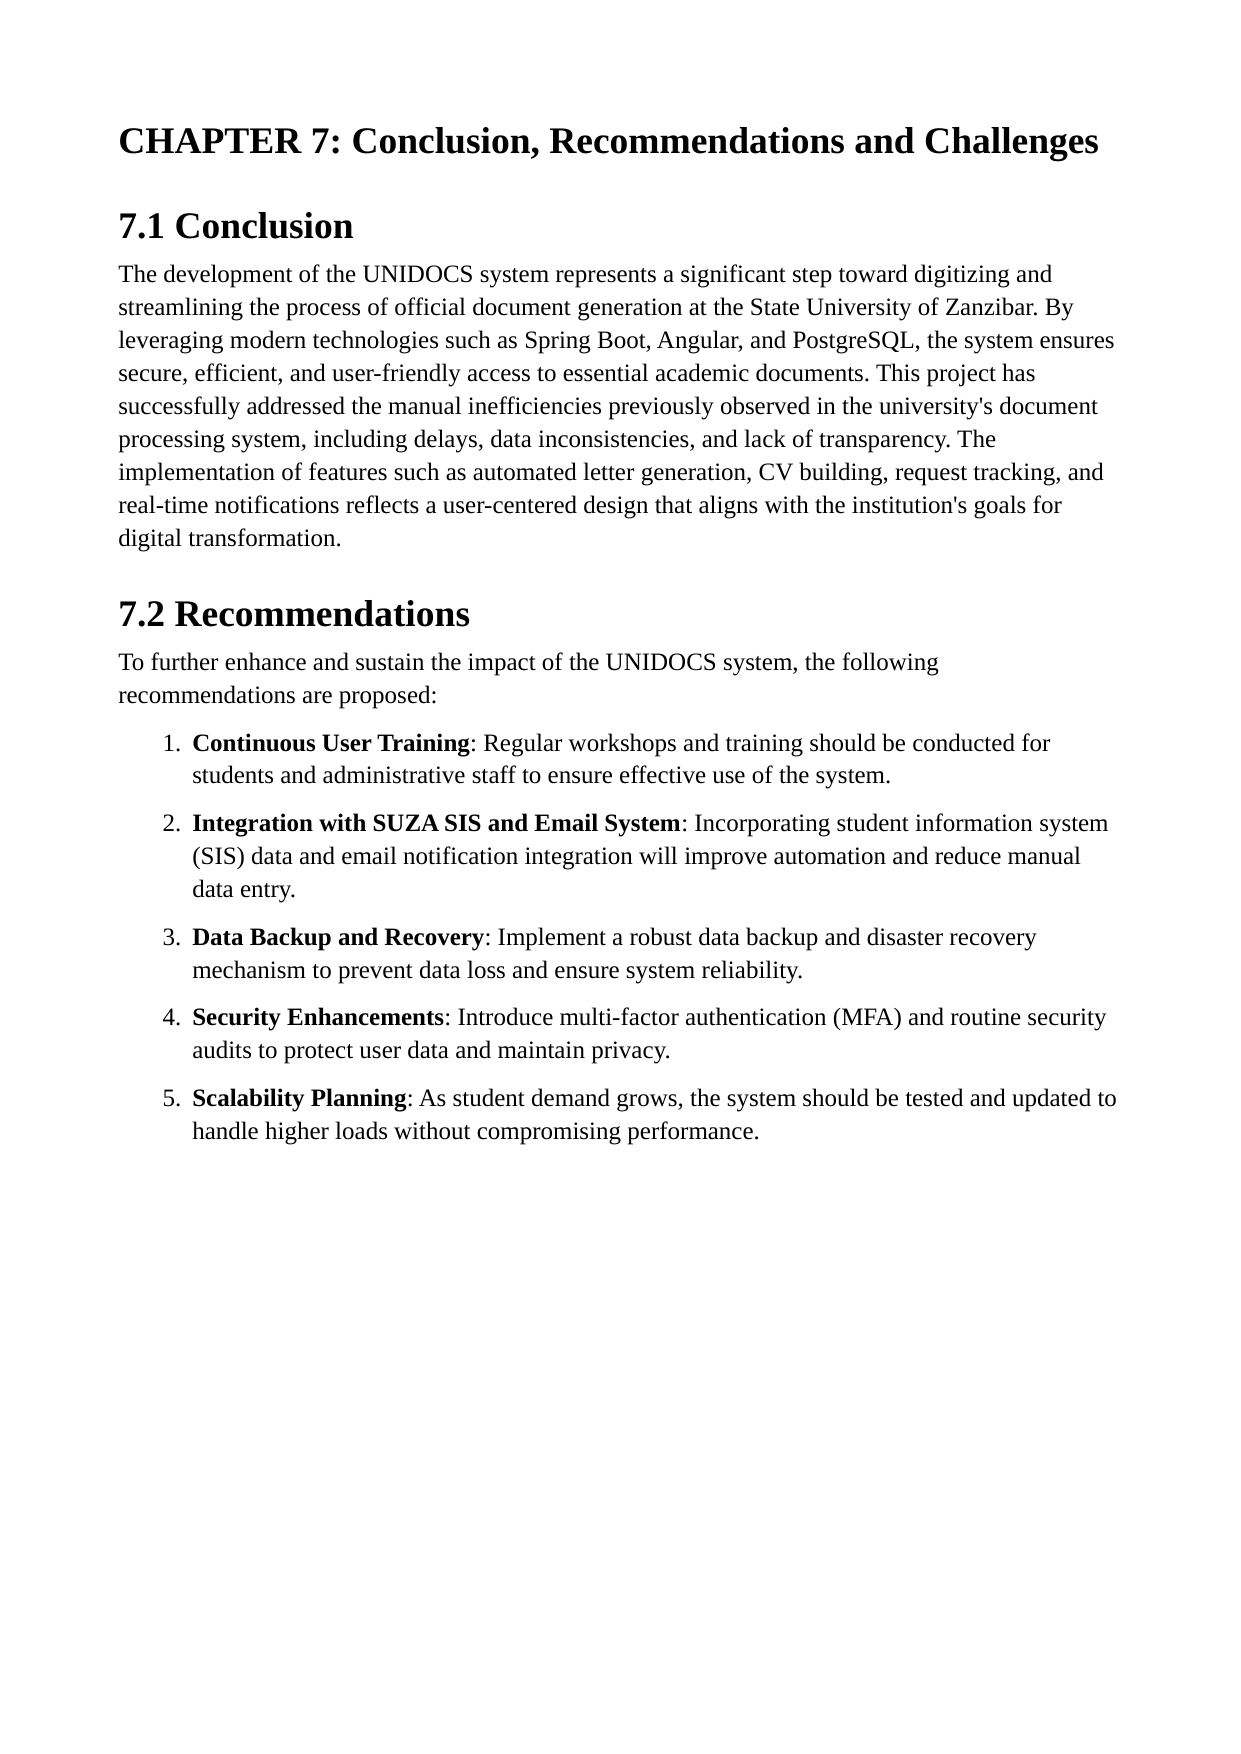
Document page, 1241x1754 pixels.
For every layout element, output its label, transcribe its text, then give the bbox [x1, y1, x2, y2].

text CHAPTER 7: Conclusion, Recommendations and Challenges [118, 118, 1122, 161]
list Data Backup and Recovery: Implement a robust data backup and disaster recovery mechanism to prevent data loss and ensure system reliability. [162, 922, 1122, 984]
list Scalability Planning: As student demand grows, the system should be tested and updated to handle higher loads without compromising performance. [162, 1083, 1122, 1145]
list Security Enhancements: Introduce multi-factor authentication (MFA) and routine security audits to protect user data and maintain privacy. [162, 1002, 1122, 1064]
subtitle 7.1 Conclusion [118, 203, 1122, 246]
text The development of the UNIDOCS system represents a significant step toward digitizing and streamlining the process of official document generation at the State University of Zanzibar. By leveraging modern technologies such as Spring Boot, Angular, and PostgreSQL, the system ensures secure, efficient, and user-friendly access to essential academic documents. This project has successfully addressed the manual inefficiencies previously observed in the university's document processing system, including delays, data inconsistencies, and lack of transparency. The implementation of features such as automated letter generation, CV building, request tracking, and real-time notifications reflects a user-centered design that aligns with the institution's goals for digital transformation. [118, 259, 1122, 552]
list Integration with SUZA SIS and Email System: Incorporating student information system (SIS) data and email notification integration will improve automation and reduce manual data entry. [162, 808, 1122, 903]
list Continuous User Training: Regular workshops and training should be conducted for students and administrative staff to ensure effective use of the system. [162, 728, 1122, 789]
subtitle 7.2 Recommendations [118, 591, 1122, 634]
text To further enhance and sustain the impact of the UNIDOCS system, the following recommendations are proposed: [118, 647, 1122, 709]
